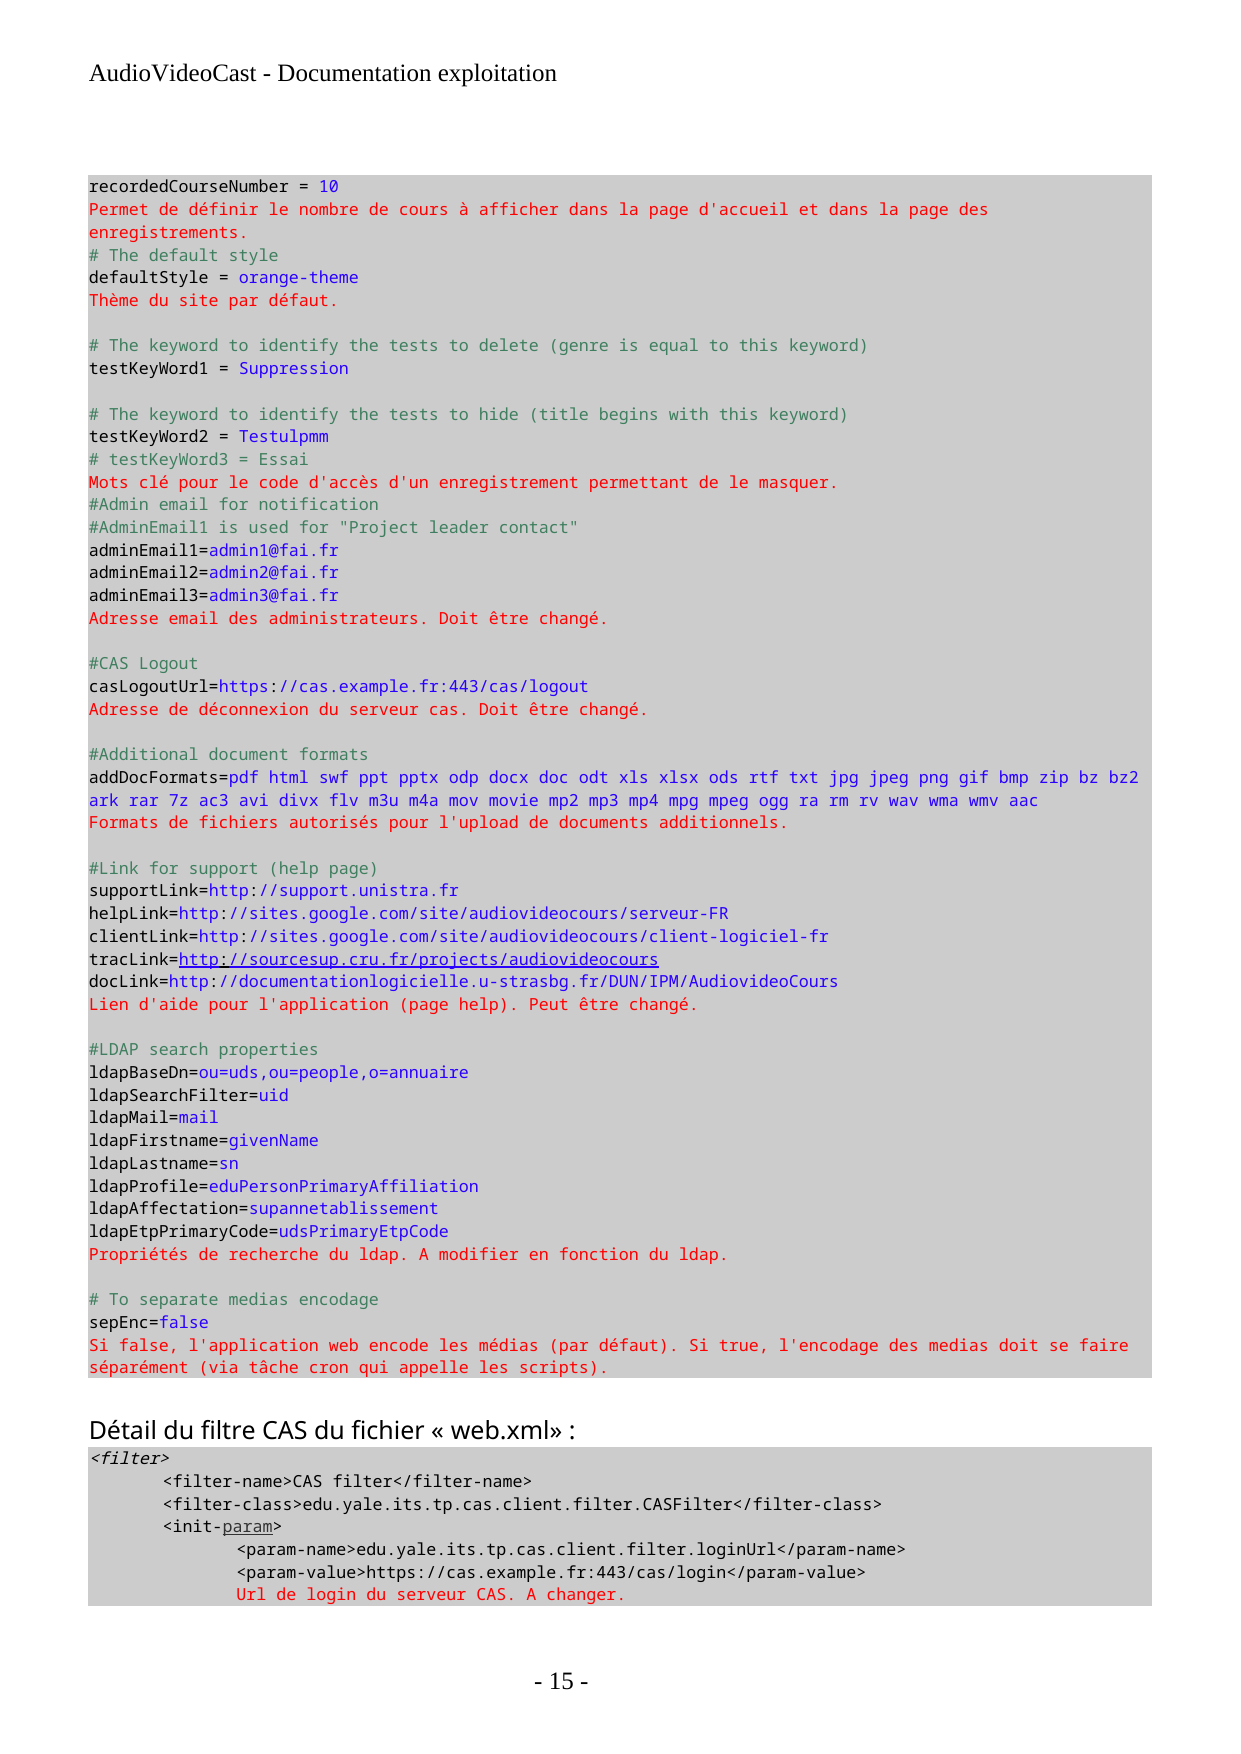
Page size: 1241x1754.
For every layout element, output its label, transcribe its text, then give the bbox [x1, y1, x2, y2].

text adminEmail3=admin3@fai.fr [88, 584, 1152, 606]
text #AdminEmail1 is used for "Project leader contact" [88, 516, 1152, 538]
text adminEmail1=admin1@fai.fr [88, 538, 1152, 561]
text #Additional document formats [88, 743, 1152, 765]
text Url de login du serveur CAS. A changer. [88, 1583, 1152, 1606]
text Permet de définir le nombre de cours à afficher dans la page d'accueil et dans la page des enregistrements. [88, 198, 1152, 243]
text defaultStyle = orange-theme [88, 266, 1152, 288]
text Adresse de déconnexion du serveur cas. Doit être changé. [88, 697, 1152, 720]
text #LDAP search properties [88, 1038, 1152, 1061]
text <param-value>https://cas.example.fr:443/cas/login</param-value> [88, 1560, 1152, 1583]
text #Admin email for notification [88, 493, 1152, 516]
text recordedCourseNumber = 10 [88, 175, 1152, 198]
text addDocFormats=pdf html swf ppt pptx odp docx doc odt xls xlsx ods rtf txt jpg jpeg png gif bmp zip bz bz2 ark rar 7z ac3 avi divx flv m3u m4a mov movie mp2 mp3 mp4 mpg mpeg ogg ra rm rv wav wma wmv aac [88, 765, 1152, 811]
text adminEmail2=admin2@fai.fr [88, 561, 1152, 584]
text # To separate medias encodage [88, 1288, 1152, 1310]
text #Link for support (help page) [88, 856, 1152, 879]
text # testKeyWord3 = Essai [88, 447, 1152, 470]
text helpLink=http://sites.google.com/site/audiovideocours/serveur-FR [88, 902, 1152, 924]
text Propriétés de recherche du ldap. A modifier en fonction du ldap. [88, 1242, 1152, 1265]
text supportLink=http://support.unistra.fr [88, 879, 1152, 902]
text docLink=http://documentationlogicielle.u-strasbg.fr/DUN/IPM/AudiovideoCours [88, 970, 1152, 992]
text Si false, l'application web encode les médias (par défaut). Si true, l'encodage des medias doit se faire séparément (via tâche cron qui appelle les scripts). [88, 1333, 1152, 1378]
text Thème du site par défaut. [88, 288, 1152, 311]
text Formats de fichiers autorisés pour l'upload de documents additionnels. [88, 811, 1152, 833]
text # The keyword to identify the tests to delete (genre is equal to this keyword) [88, 334, 1152, 357]
text <filter> [88, 1447, 1152, 1469]
text #CAS Logout [88, 652, 1152, 674]
text # The default style [88, 243, 1152, 266]
text Lien d'aide pour l'application (page help). Peut être changé. [88, 992, 1152, 1015]
text <init-param> [88, 1515, 1152, 1537]
text sepEnc=false [88, 1310, 1152, 1333]
text <filter-class>edu.yale.its.tp.cas.client.filter.CASFilter</filter-class> [88, 1492, 1152, 1515]
text clientLink=http://sites.google.com/site/audiovideocours/client-logiciel-fr [88, 924, 1152, 947]
text # The keyword to identify the tests to hide (title begins with this keyword) [88, 402, 1152, 425]
text testKeyWord2 = Testulpmm [88, 425, 1152, 447]
text testKeyWord1 = Suppression [88, 357, 1152, 379]
text <filter-name>CAS filter</filter-name> [88, 1469, 1152, 1492]
text Mots clé pour le code d'accès d'un enregistrement permettant de le masquer. [88, 470, 1152, 493]
text ldapBaseDn=ou=uds,ou=people,o=annuaire [88, 1061, 1152, 1083]
text casLogoutUrl=https://cas.example.fr:443/cas/logout [88, 674, 1152, 697]
text Détail du filtre CAS du fichier « web.xml» : [88, 1413, 1152, 1447]
text tracLink=http://sourcesup.cru.fr/projects/audiovideocours [88, 947, 1152, 970]
text ldapSearchFilter=uid ldapMail=mail ldapFirstname=givenName ldapLastname=sn ldapProfile=eduPersonPrimaryAffiliation ldapAffectation=supannetablissement ldapEtpPrimaryCode=udsPrimaryEtpCode [88, 1083, 1152, 1242]
text Adresse email des administrateurs. Doit être changé. [88, 606, 1152, 629]
text <param-name>edu.yale.its.tp.cas.client.filter.loginUrl</param-name> [88, 1537, 1152, 1560]
